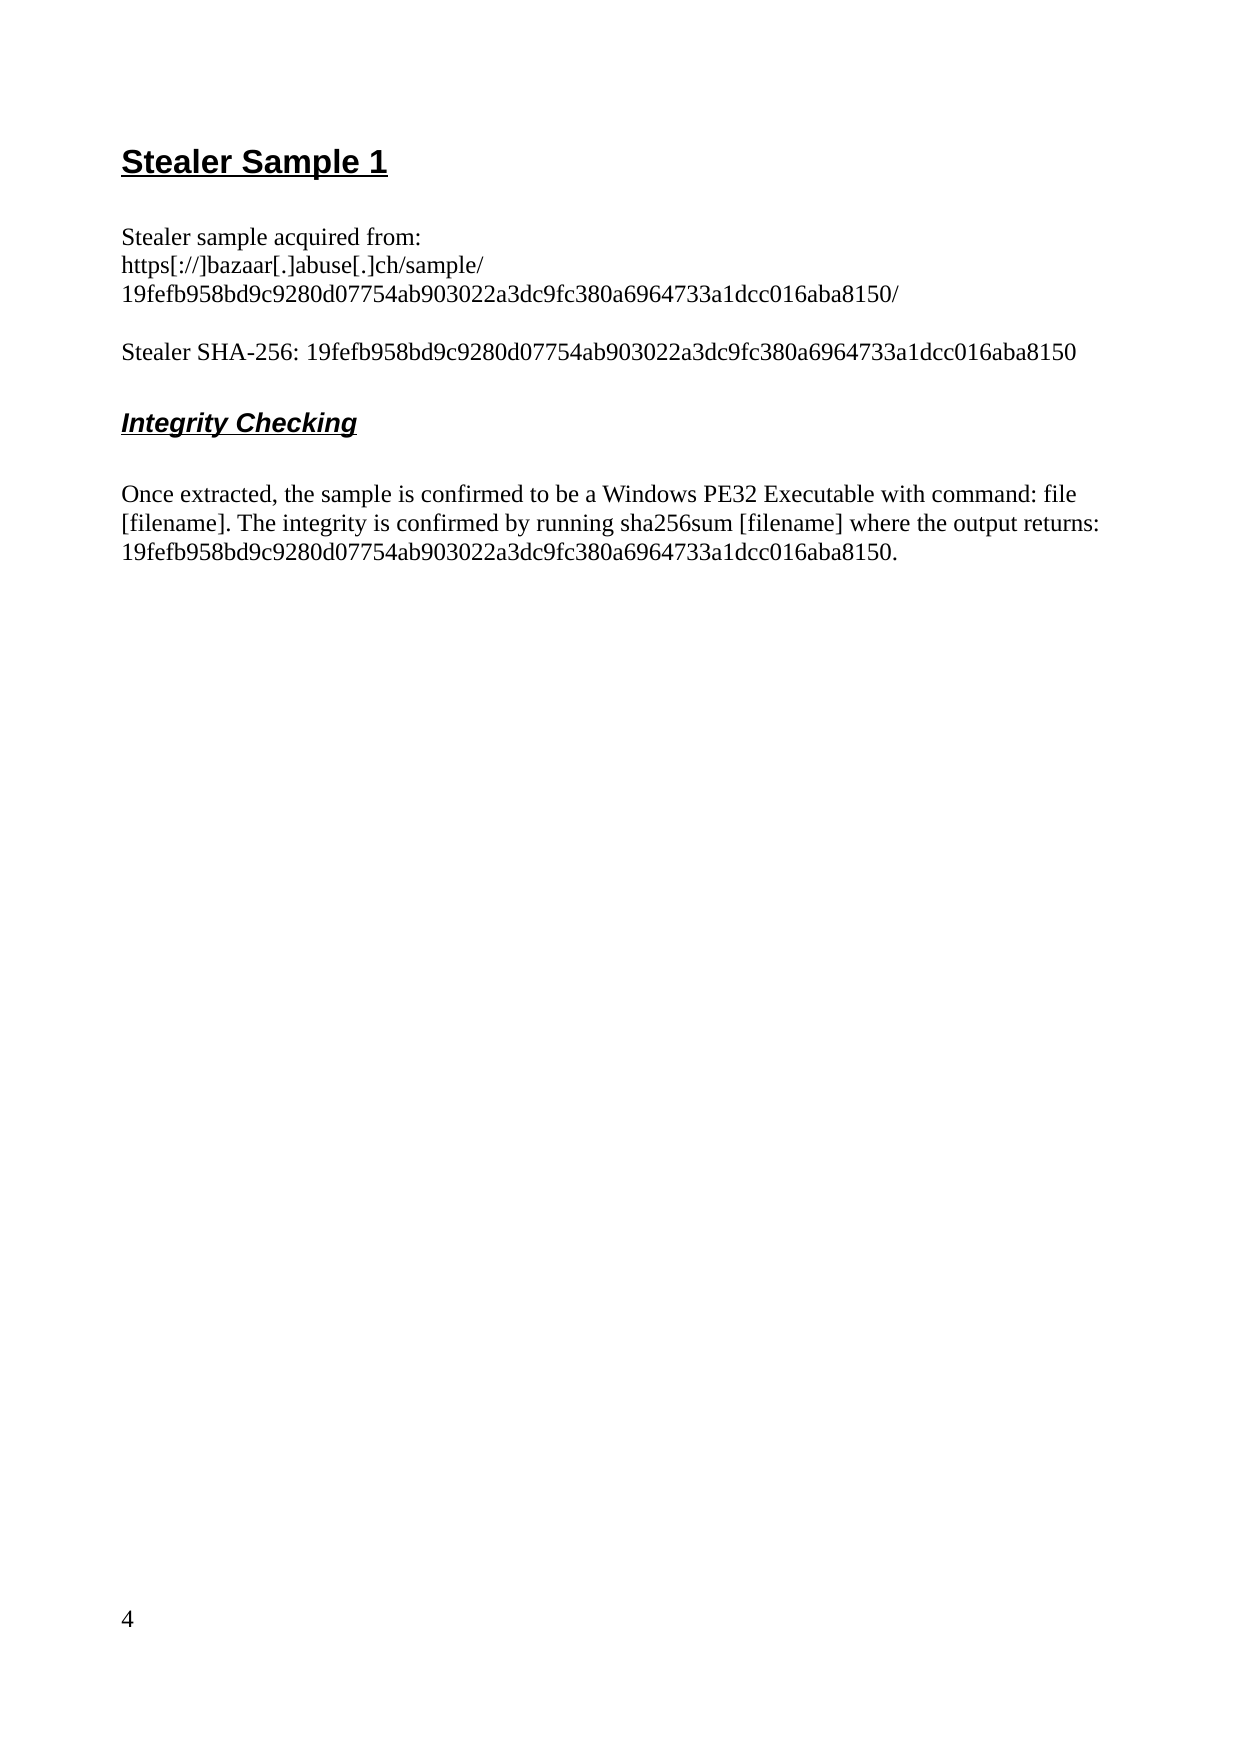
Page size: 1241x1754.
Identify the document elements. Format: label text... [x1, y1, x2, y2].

text Stealer SHA-256: 19fefb958bd9c9280d07754ab903022a3dc9fc380a6964733a1dcc016aba8150 [121, 337, 1119, 365]
text Once extracted, the sample is confirmed to be a Windows PE32 Executable with command: file [filename]. The integrity is confirmed by running sha256sum [filename] where the output returns: 19fefb958bd9c9280d07754ab903022a3dc9fc380a6964733a1dcc016aba8150. [121, 479, 1119, 565]
text Stealer sample acquired from: [121, 222, 1119, 250]
subtitle Stealer Sample 1 [121, 142, 1119, 180]
subtitle Integrity Checking [121, 407, 1119, 438]
text https[://]bazaar[.]abuse[.]ch/sample/19fefb958bd9c9280d07754ab903022a3dc9fc380a6964733a1dcc016aba8150/ [121, 250, 1119, 308]
